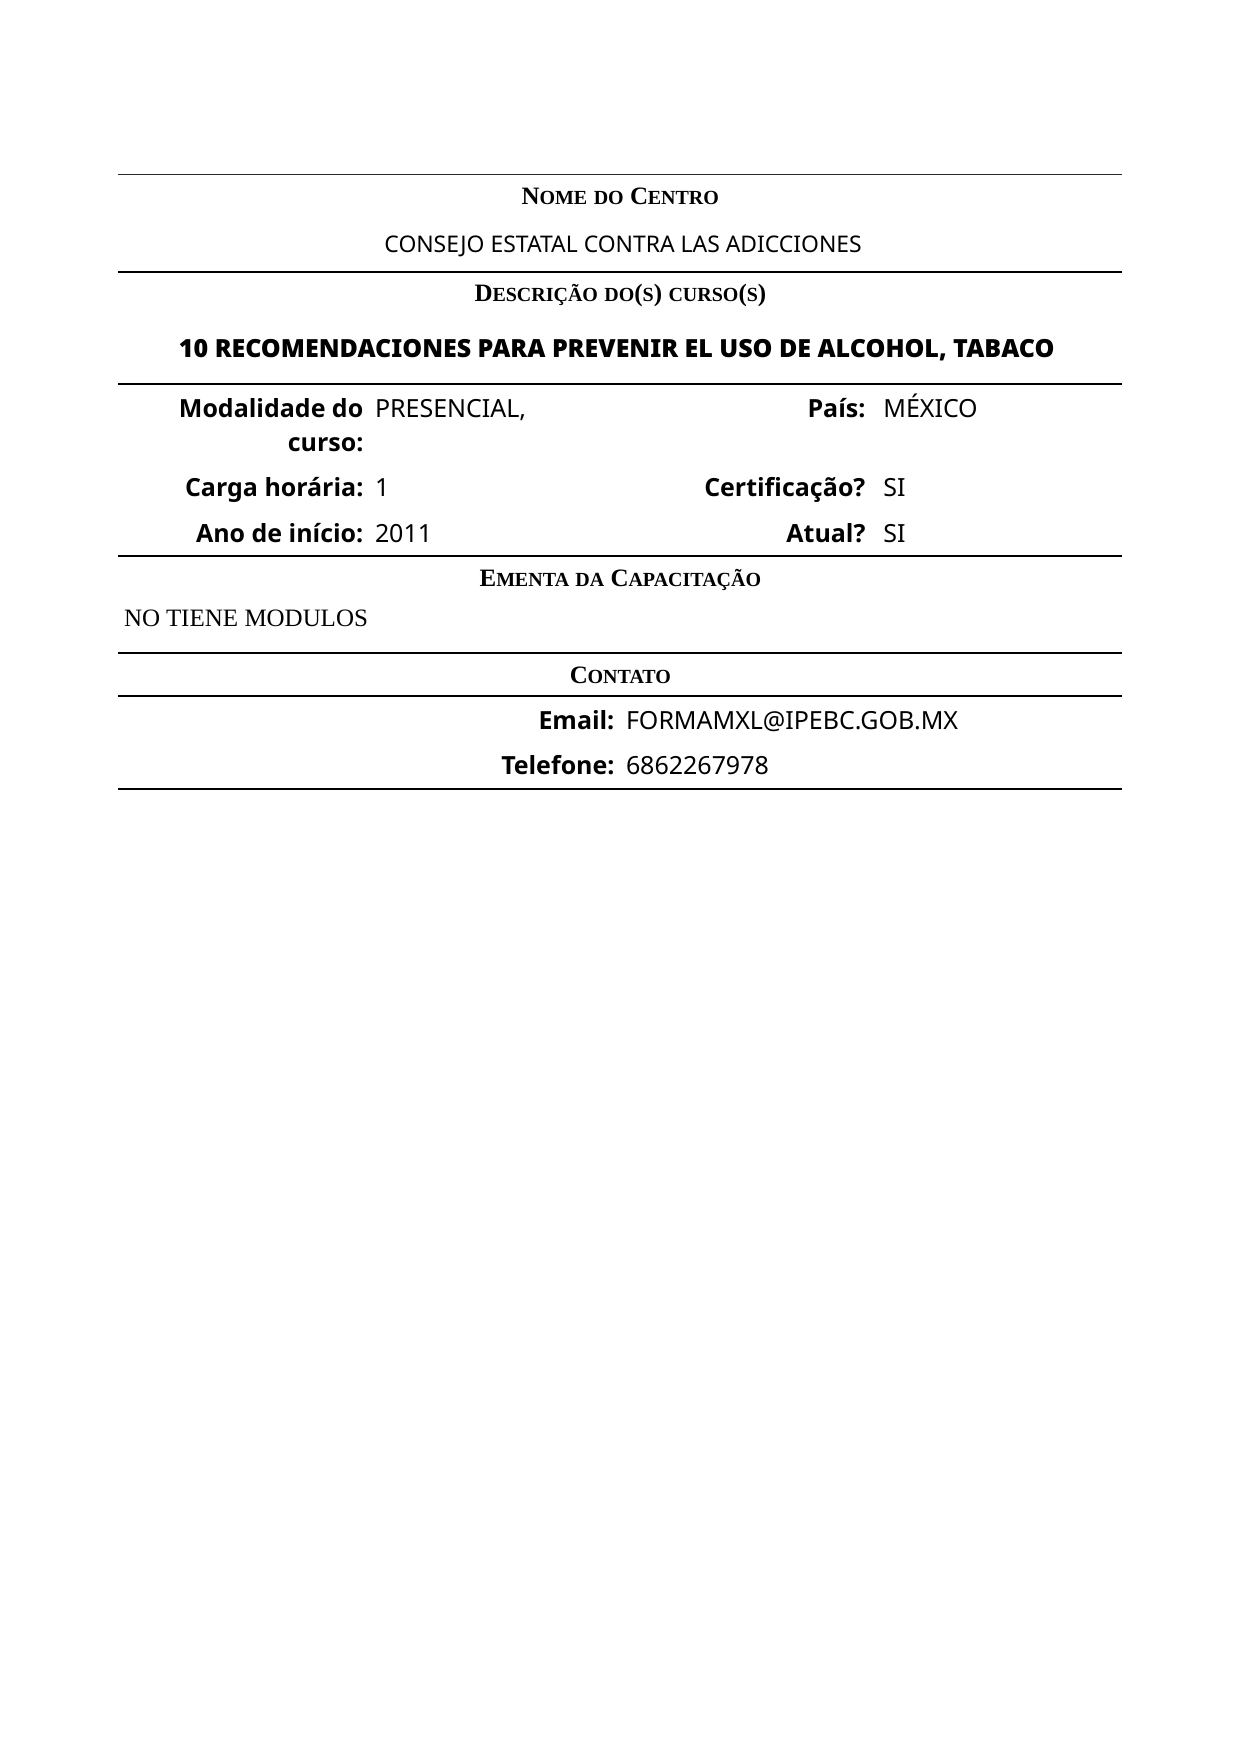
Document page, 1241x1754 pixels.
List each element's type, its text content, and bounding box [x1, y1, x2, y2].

table_cell 2011 [369, 510, 620, 555]
table_cell 6862267978 [620, 742, 1122, 788]
table_cell SI [871, 510, 1122, 555]
table_cell CONSEJO ESTATAL CONTRA LAS ADICCIONES [118, 216, 1122, 271]
table_header Nome do Centro [118, 176, 1122, 216]
table_cell Carga horária: [118, 464, 369, 509]
table_cell Telefone: [118, 742, 620, 788]
table_cell 1 [369, 464, 620, 509]
table_cell Email: [118, 697, 620, 742]
table_cell Modalidade do curso: [118, 385, 369, 464]
table_cell Ano de início: [118, 510, 369, 555]
table_cell SI [871, 464, 1122, 509]
table_cell MÉXICO [871, 385, 1122, 464]
table_cell Descrição do(s) curso(s) [118, 273, 1122, 313]
table_cell 10 RECOMENDACIONES PARA PREVENIR EL USO DE ALCOHOL, TABACO [118, 313, 1122, 382]
table_cell Certificação? [620, 464, 871, 509]
table_cell Ementa da Capacitação [118, 557, 1122, 597]
table_cell País: [620, 385, 871, 464]
table_cell PRESENCIAL, [369, 385, 620, 464]
table_cell Contato [118, 654, 1122, 694]
table_cell Atual? [620, 510, 871, 555]
table_cell NO TIENE MODULOS [118, 598, 1122, 652]
table_cell FORMAMXL@IPEBC.GOB.MX [620, 697, 1122, 742]
